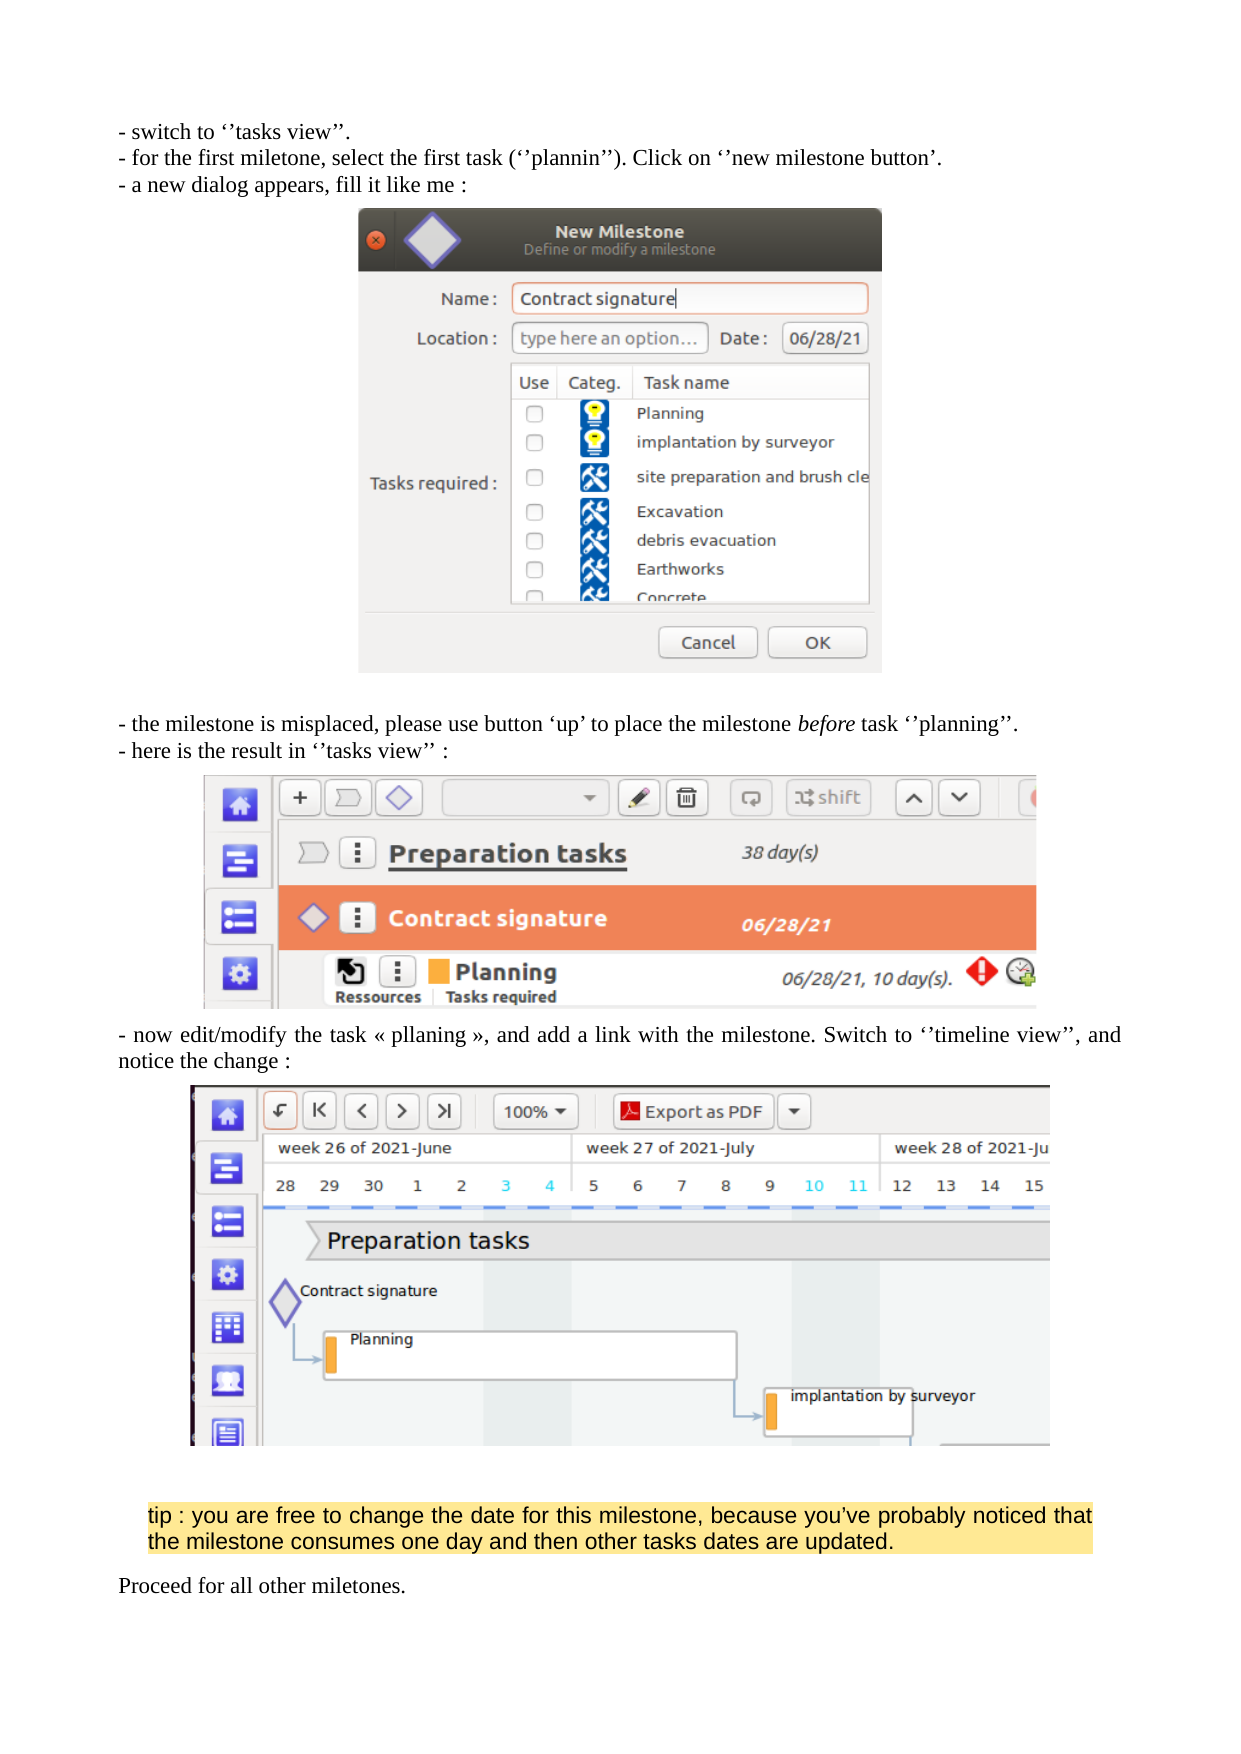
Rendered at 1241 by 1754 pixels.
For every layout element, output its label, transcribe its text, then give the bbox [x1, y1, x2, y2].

text Proceed for all other miletones. [118, 1572, 1122, 1598]
picture [190, 1085, 1050, 1446]
text tip : you are free to change the date for this milestone, because you’ve probably noticed that the milestone consumes one day and then other tasks dates are updated. [148, 1502, 1093, 1554]
text - a new dialog appears, fill it like me : [118, 171, 1122, 197]
picture [203, 775, 1037, 1009]
text - the milestone is misplaced, please use button ‘up’ to place the milestone before task ‘’planning’’. [118, 711, 1122, 737]
text - switch to ‘’tasks view’’. [118, 118, 1122, 144]
text - for the first miletone, select the first task (‘’plannin’’). Click on ‘’new milestone button’. [118, 144, 1122, 171]
text - here is the result in ‘’tasks view’’ : [118, 737, 1122, 763]
picture [358, 208, 882, 673]
text - now edit/modify the task « pllaning », and add a link with the milestone. Switch to ‘’timeline view’’, and notice the change : [118, 763, 1122, 1073]
